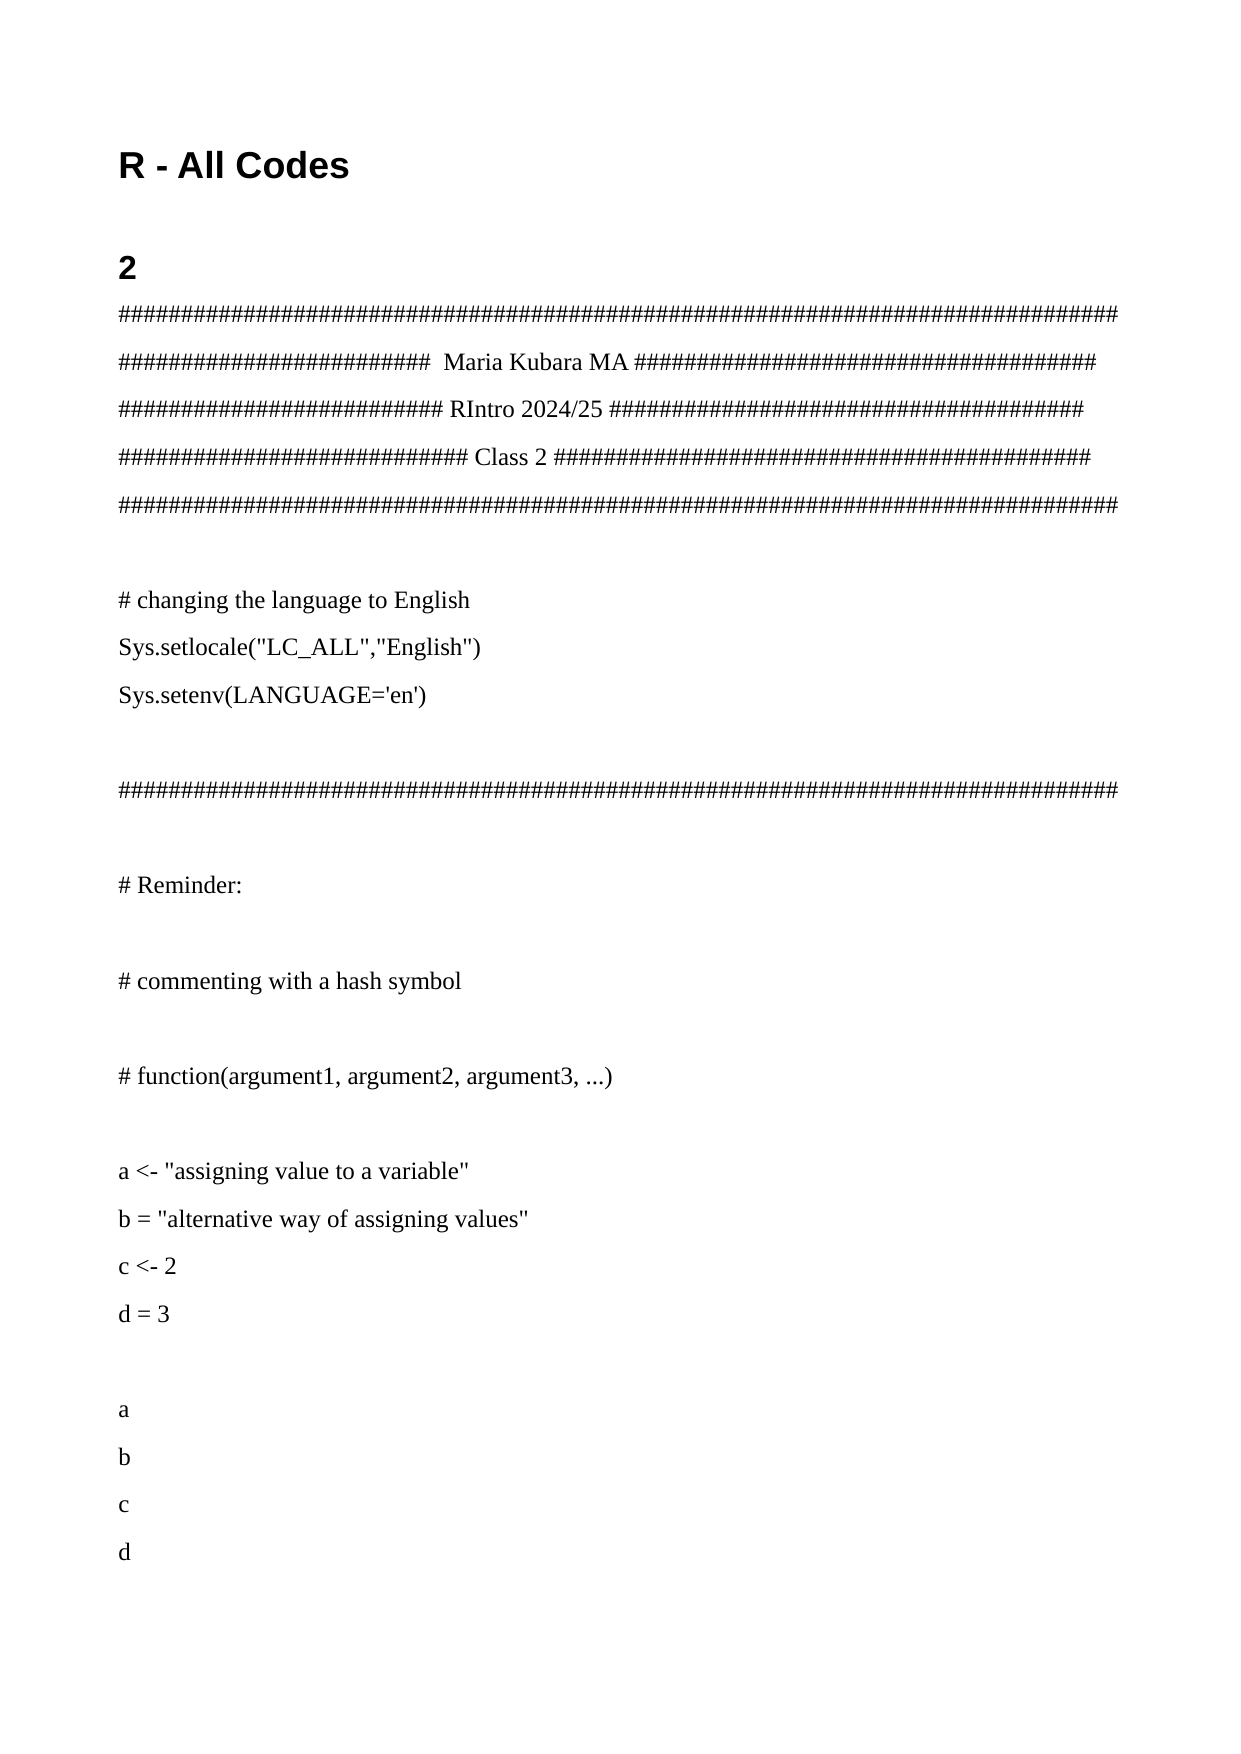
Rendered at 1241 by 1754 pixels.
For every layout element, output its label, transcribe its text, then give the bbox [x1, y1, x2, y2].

text ############################ Class 2 ########################################### [118, 442, 1122, 471]
text b [118, 1442, 1122, 1471]
text Sys.setenv(LANGUAGE='en') [118, 680, 1122, 709]
text ########################## RIntro 2024/25 ###################################### [118, 394, 1122, 423]
text c <- 2 [118, 1251, 1122, 1280]
text # function(argument1, argument2, argument3, ...) [118, 1061, 1122, 1090]
subtitle 2 [118, 248, 1122, 287]
text # commenting with a hash symbol [118, 966, 1122, 994]
text Sys.setlocale("LC_ALL","English") [118, 632, 1122, 661]
text ################################################################################ [118, 490, 1122, 518]
text ######################### Maria Kubara MA ##################################### [118, 347, 1122, 376]
text a [118, 1394, 1122, 1423]
text d [118, 1537, 1122, 1566]
text # Reminder: [118, 871, 1122, 899]
text ################################################################################ [118, 299, 1122, 328]
subtitle R - All Codes [118, 143, 1122, 186]
text ################################################################################ [118, 775, 1122, 804]
text a <- "assigning value to a variable" [118, 1156, 1122, 1185]
text b = "alternative way of assigning values" [118, 1204, 1122, 1232]
text d = 3 [118, 1299, 1122, 1328]
text c [118, 1489, 1122, 1518]
text # changing the language to English [118, 585, 1122, 614]
